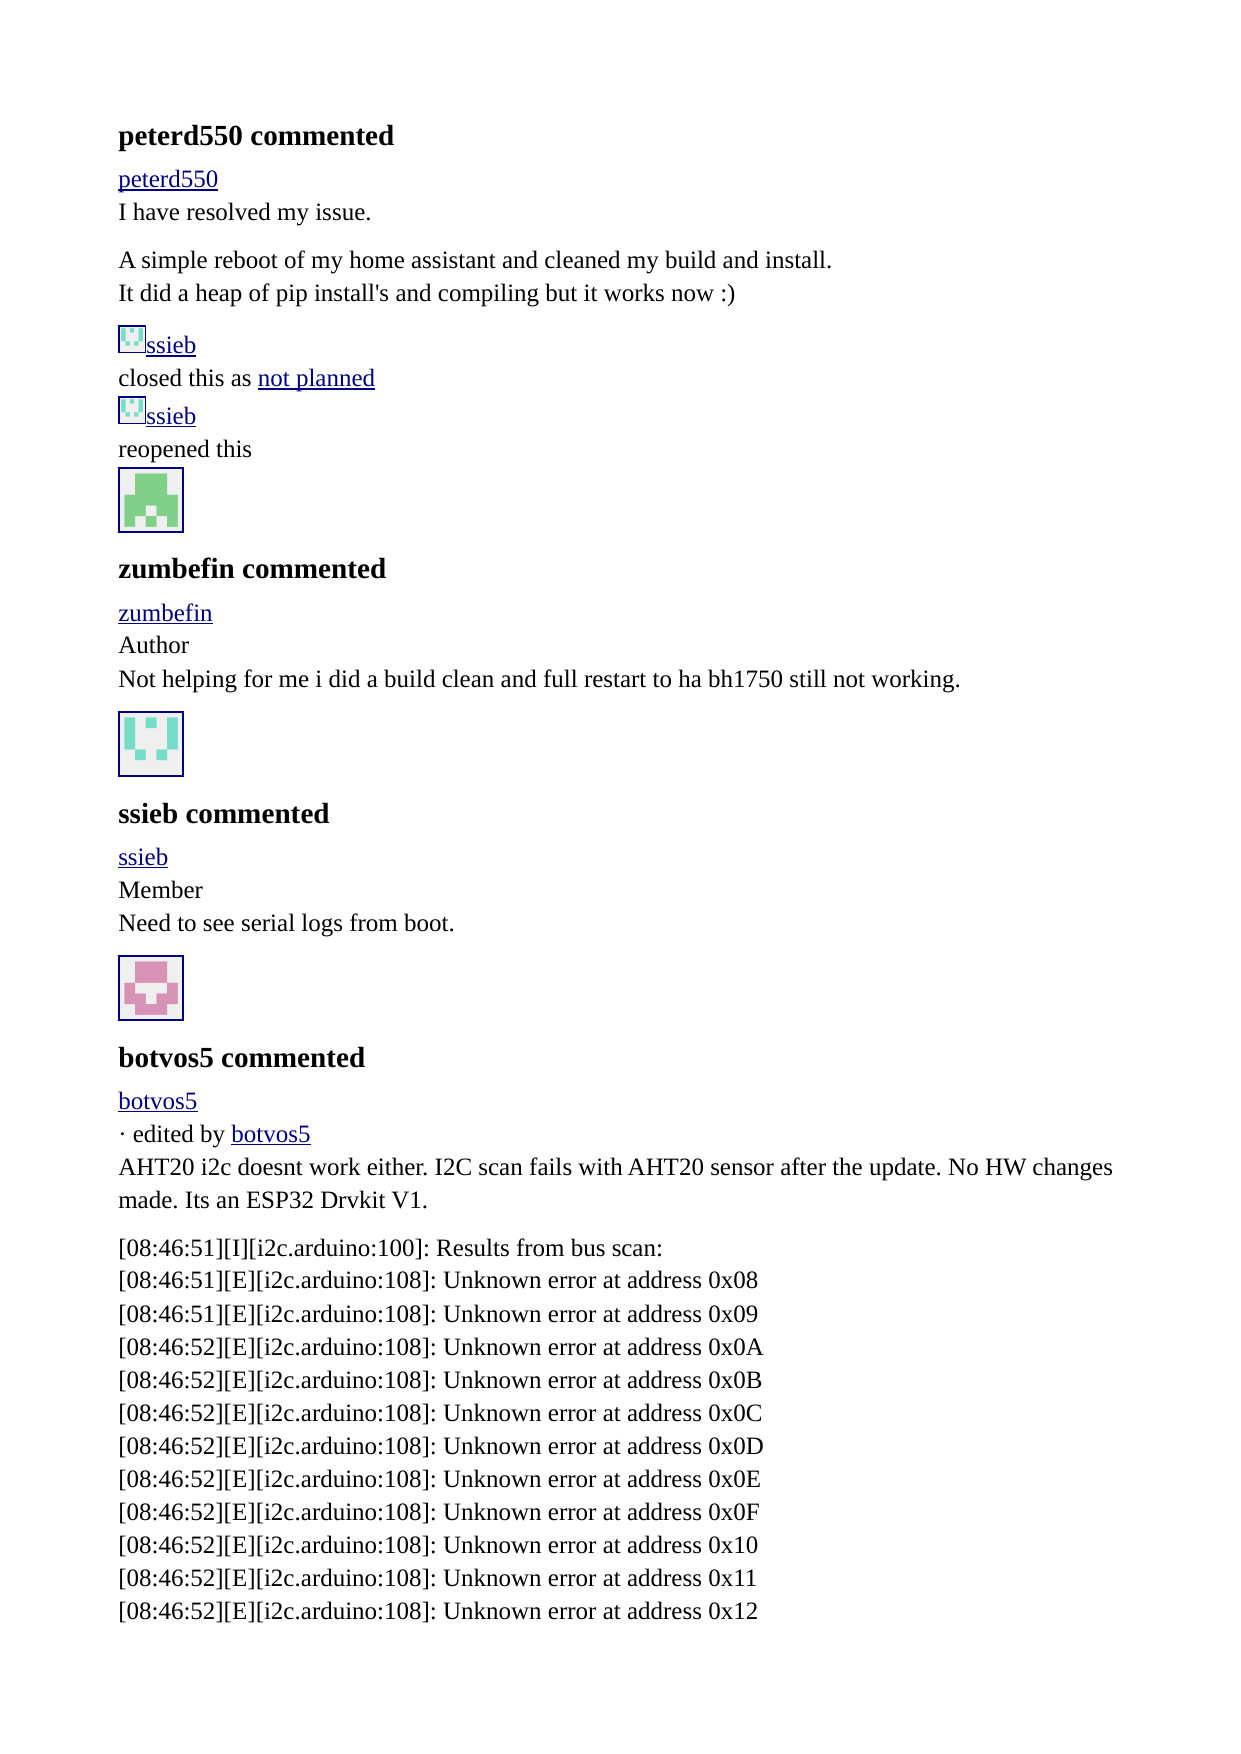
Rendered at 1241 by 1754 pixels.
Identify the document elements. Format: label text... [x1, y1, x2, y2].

text Member [118, 875, 1122, 903]
text zumbefin [118, 598, 1122, 626]
text AHT20 i2c doesnt work either. I2C scan fails with AHT20 sensor after the update. No HW changes made. Its an ESP32 Drvkit V1. [118, 1152, 1122, 1214]
text Not helping for me i did a build clean and full restart to ha bh1750 still not working. [118, 664, 1122, 692]
subtitle ssieb commented [118, 796, 1122, 829]
picture [120, 469, 182, 531]
text Need to see serial logs from boot. [118, 908, 1122, 937]
text ssieb [118, 396, 1122, 430]
text reopened this [118, 434, 1122, 463]
text · edited by botvos5 [118, 1119, 1122, 1148]
picture [120, 713, 182, 775]
text Author [118, 631, 1122, 659]
picture [120, 327, 145, 352]
subtitle zumbefin commented [118, 552, 1122, 585]
text closed this as not planned [118, 363, 1122, 392]
text ssieb [118, 325, 1122, 359]
text [08:46:51][I][i2c.arduino:100]: Results from bus scan: [08:46:51][E][i2c.arduino:108]: Unknown error at address 0x08 [08:46:51][E][i2c.arduino:108]: Unknown error at address 0x09 [08:46:52][E][i2c.arduino:108]: Unknown error at address 0x0A [08:46:52][E][i2c.arduino:108]: Unknown error at address 0x0B [08:46:52][E][i2c.arduino:108]: Unknown error at address 0x0C [08:46:52][E][i2c.arduino:108]: Unknown error at address 0x0D [08:46:52][E][i2c.arduino:108]: Unknown error at address 0x0E [08:46:52][E][i2c.arduino:108]: Unknown error at address 0x0F [08:46:52][E][i2c.arduino:108]: Unknown error at address 0x10 [08:46:52][E][i2c.arduino:108]: Unknown error at address 0x11 [08:46:52][E][i2c.arduino:108]: Unknown error at address 0x12 [118, 1233, 1122, 1624]
picture [120, 957, 182, 1019]
picture [120, 398, 145, 423]
text peterd550 [118, 164, 1122, 193]
text botvos5 [118, 1086, 1122, 1115]
text A simple reboot of my home assistant and cleaned my build and install. It did a heap of pip install's and compiling but it works now :) [118, 245, 1122, 307]
text I have resolved my issue. [118, 197, 1122, 226]
subtitle peterd550 commented [118, 118, 1122, 152]
text ssieb [118, 842, 1122, 871]
subtitle botvos5 commented [118, 1040, 1122, 1073]
